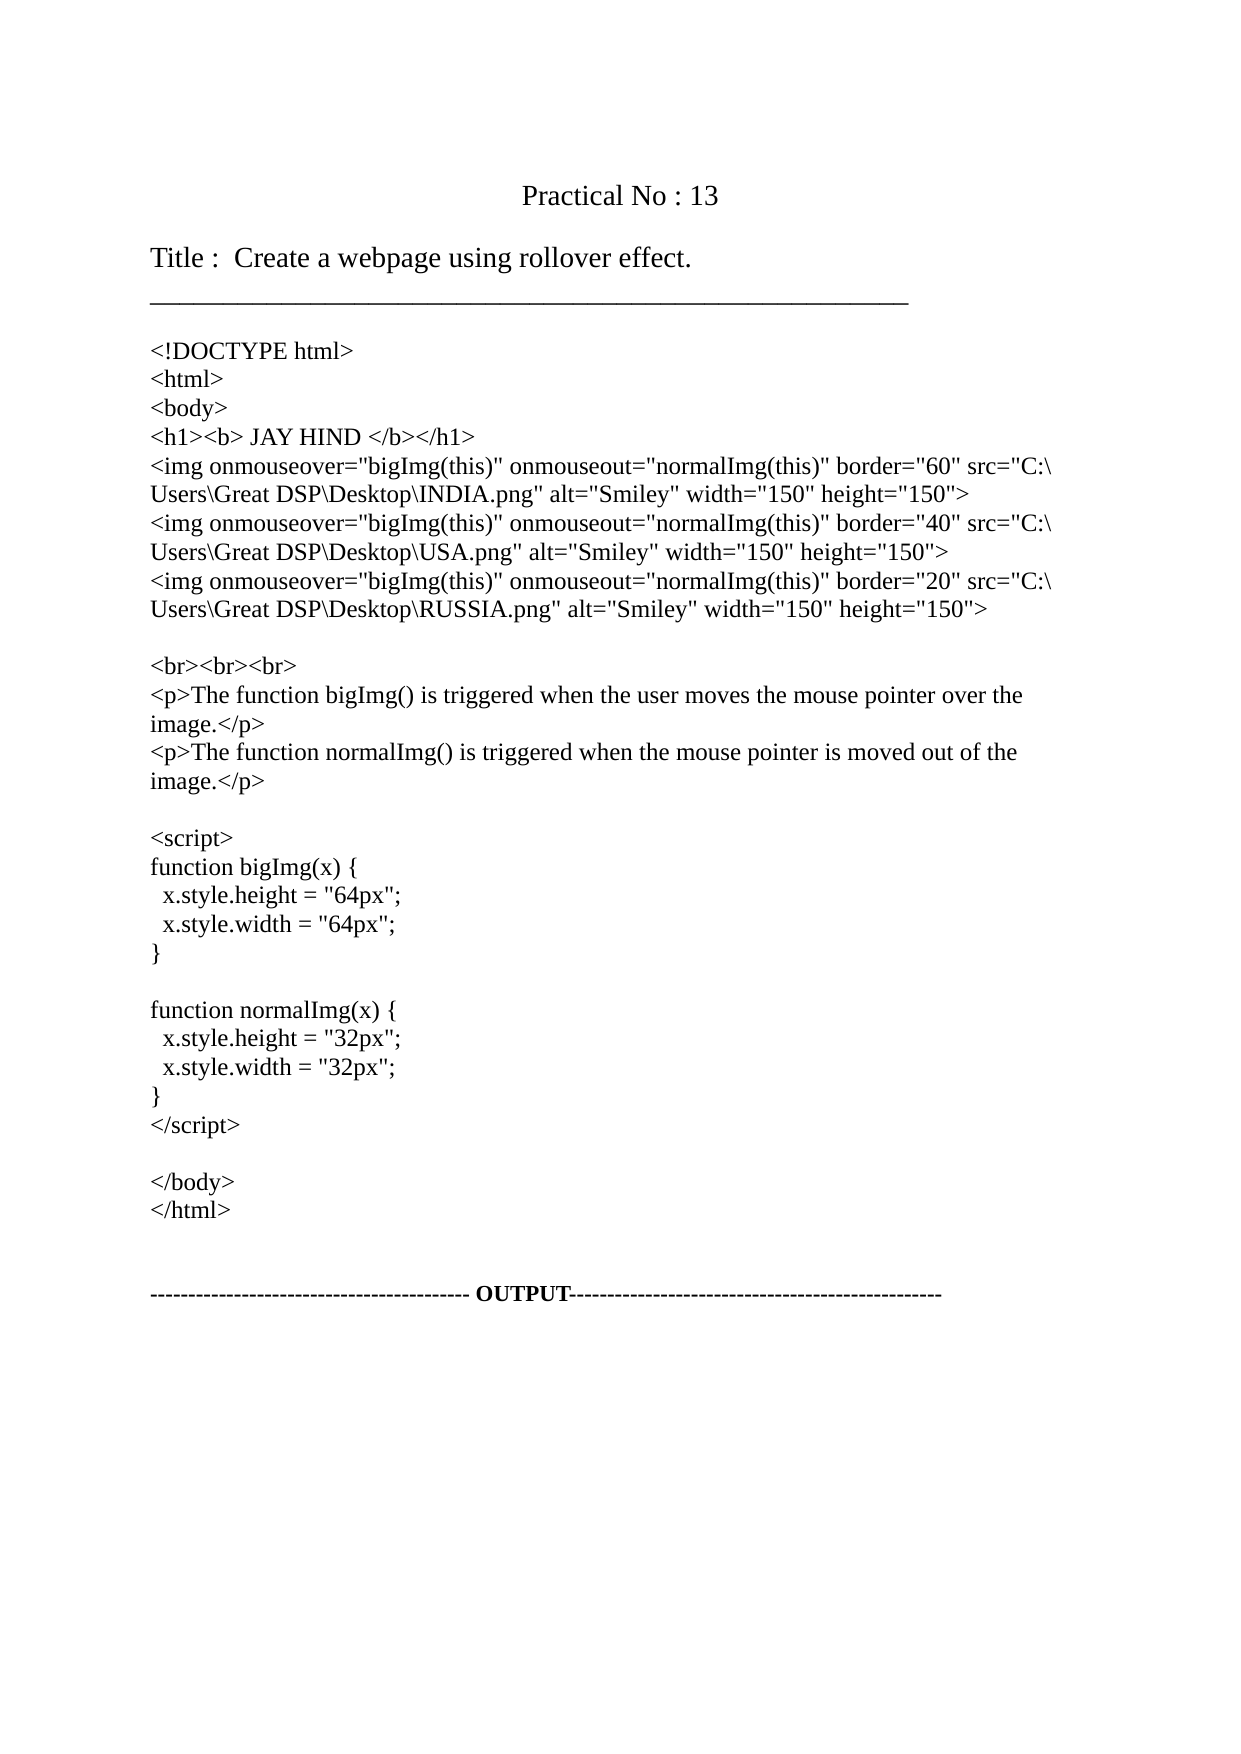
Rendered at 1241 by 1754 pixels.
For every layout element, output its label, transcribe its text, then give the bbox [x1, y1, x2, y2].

text function bigImg(x) { [150, 852, 1090, 881]
text x.style.height = "32px"; [150, 1023, 1090, 1052]
text } [150, 1081, 1090, 1110]
text <h1><b> JAY HIND </b></h1> [150, 422, 1090, 451]
text x.style.height = "64px"; [150, 881, 1090, 909]
text <img onmouseover="bigImg(this)" onmouseout="normalImg(this)" border="40" src="C:\Users\Great DSP\Desktop\USA.png" alt="Smiley" width="150" height="150"> [150, 508, 1090, 566]
text <script> [150, 823, 1090, 852]
text </html> [150, 1195, 1090, 1224]
text Practical No : 13 [150, 178, 1090, 212]
text ____________________________________________________ [150, 274, 1090, 308]
text <html> [150, 364, 1090, 393]
text <br><br><br> [150, 651, 1090, 680]
text </script> [150, 1110, 1090, 1138]
text x.style.width = "32px"; [150, 1052, 1090, 1081]
text <p>The function normalImg() is triggered when the mouse pointer is moved out of the image.</p> [150, 737, 1090, 795]
text Title : Create a webpage using rollover effect. [150, 241, 1090, 274]
text <img onmouseover="bigImg(this)" onmouseout="normalImg(this)" border="60" src="C:\Users\Great DSP\Desktop\INDIA.png" alt="Smiley" width="150" height="150"> [150, 451, 1090, 508]
text <p>The function bigImg() is triggered when the user moves the mouse pointer over the image.</p> [150, 680, 1090, 737]
text function normalImg(x) { [150, 995, 1090, 1023]
text } [150, 938, 1090, 967]
text ------------------------------------------ OUTPUT------------------------------------------------- [150, 1280, 1090, 1306]
text </body> [150, 1167, 1090, 1195]
text <img onmouseover="bigImg(this)" onmouseout="normalImg(this)" border="20" src="C:\Users\Great DSP\Desktop\RUSSIA.png" alt="Smiley" width="150" height="150"> [150, 566, 1090, 623]
text x.style.width = "64px"; [150, 909, 1090, 938]
text <!DOCTYPE html> [150, 336, 1090, 364]
text <body> [150, 393, 1090, 422]
